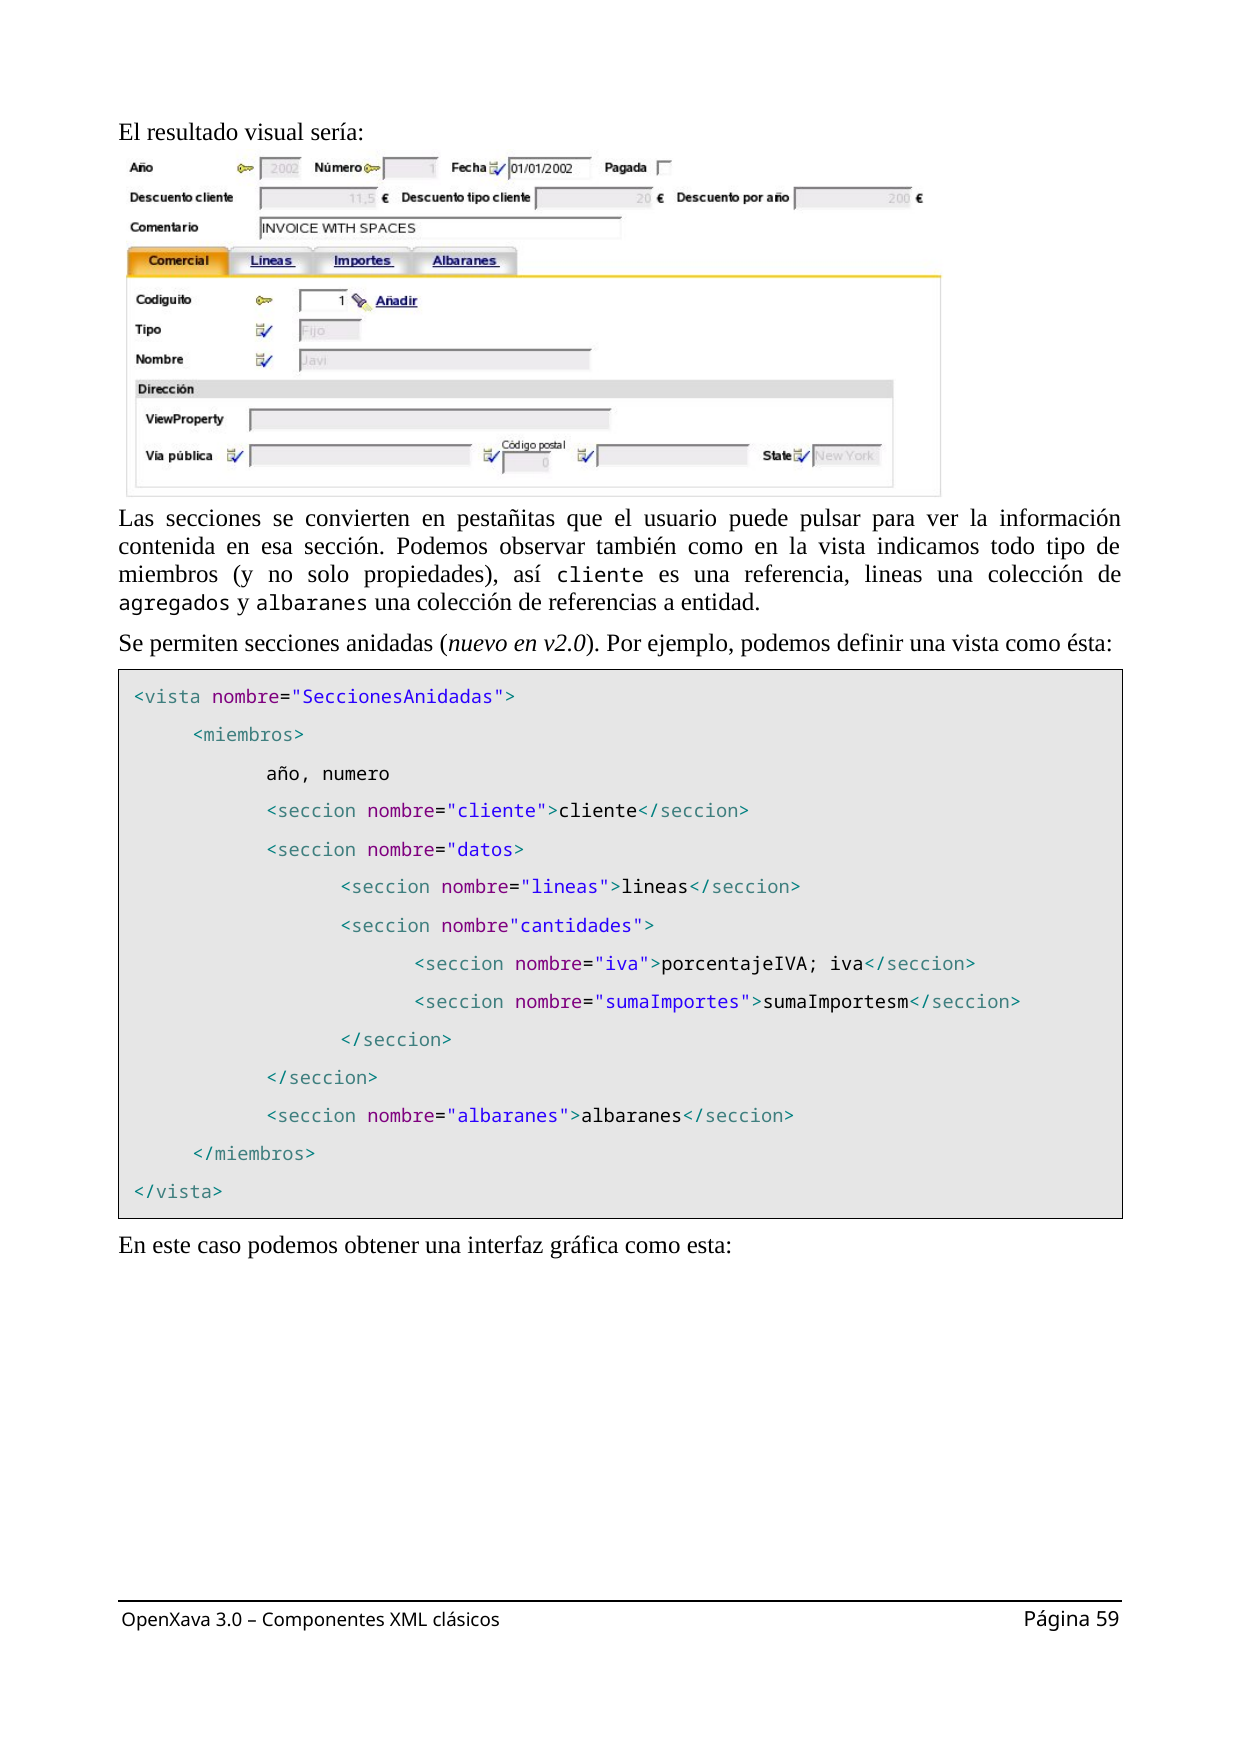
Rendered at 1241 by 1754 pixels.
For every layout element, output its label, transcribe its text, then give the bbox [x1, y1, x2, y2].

text <seccion nombre="lineas">lineas</seccion> [119, 859, 1122, 897]
text <seccion nombre="sumaImportes">sumaImportesm</seccion> [119, 973, 1122, 1011]
text </vista> [119, 1163, 1122, 1218]
text <seccion nombre="iva">porcentajeIVA; iva</seccion> [119, 935, 1122, 973]
text </miembros> [119, 1125, 1122, 1163]
picture [125, 149, 947, 505]
text Las secciones se convierten en pestañitas que el usuario puede pulsar para ver la información contenida en esa sección. Podemos observar también como en la vista indicamos todo tipo de miembros (y no solo propiedades), así cliente es una referencia, lineas una colección de agregados y albaranes una colección de referencias a entidad. [118, 158, 1122, 616]
text <miembros> [119, 707, 1122, 745]
text <vista nombre="SeccionesAnidadas"> [119, 670, 1122, 707]
text <seccion nombre="cliente">cliente</seccion> [119, 783, 1122, 821]
text <seccion nombre="datos> [119, 821, 1122, 859]
text El resultado visual sería: [118, 118, 1122, 146]
text En este caso podemos obtener una interfaz gráfica como esta: [118, 1231, 1122, 1259]
text <seccion nombre"cantidades"> [119, 897, 1122, 935]
text año, numero [119, 745, 1122, 783]
text <seccion nombre="albaranes">albaranes</seccion> [119, 1087, 1122, 1125]
text </seccion> [119, 1049, 1122, 1087]
text Se permiten secciones anidadas (nuevo en v2.0). Por ejemplo, podemos definir una vista como ésta: [118, 629, 1122, 656]
text </seccion> [119, 1011, 1122, 1049]
